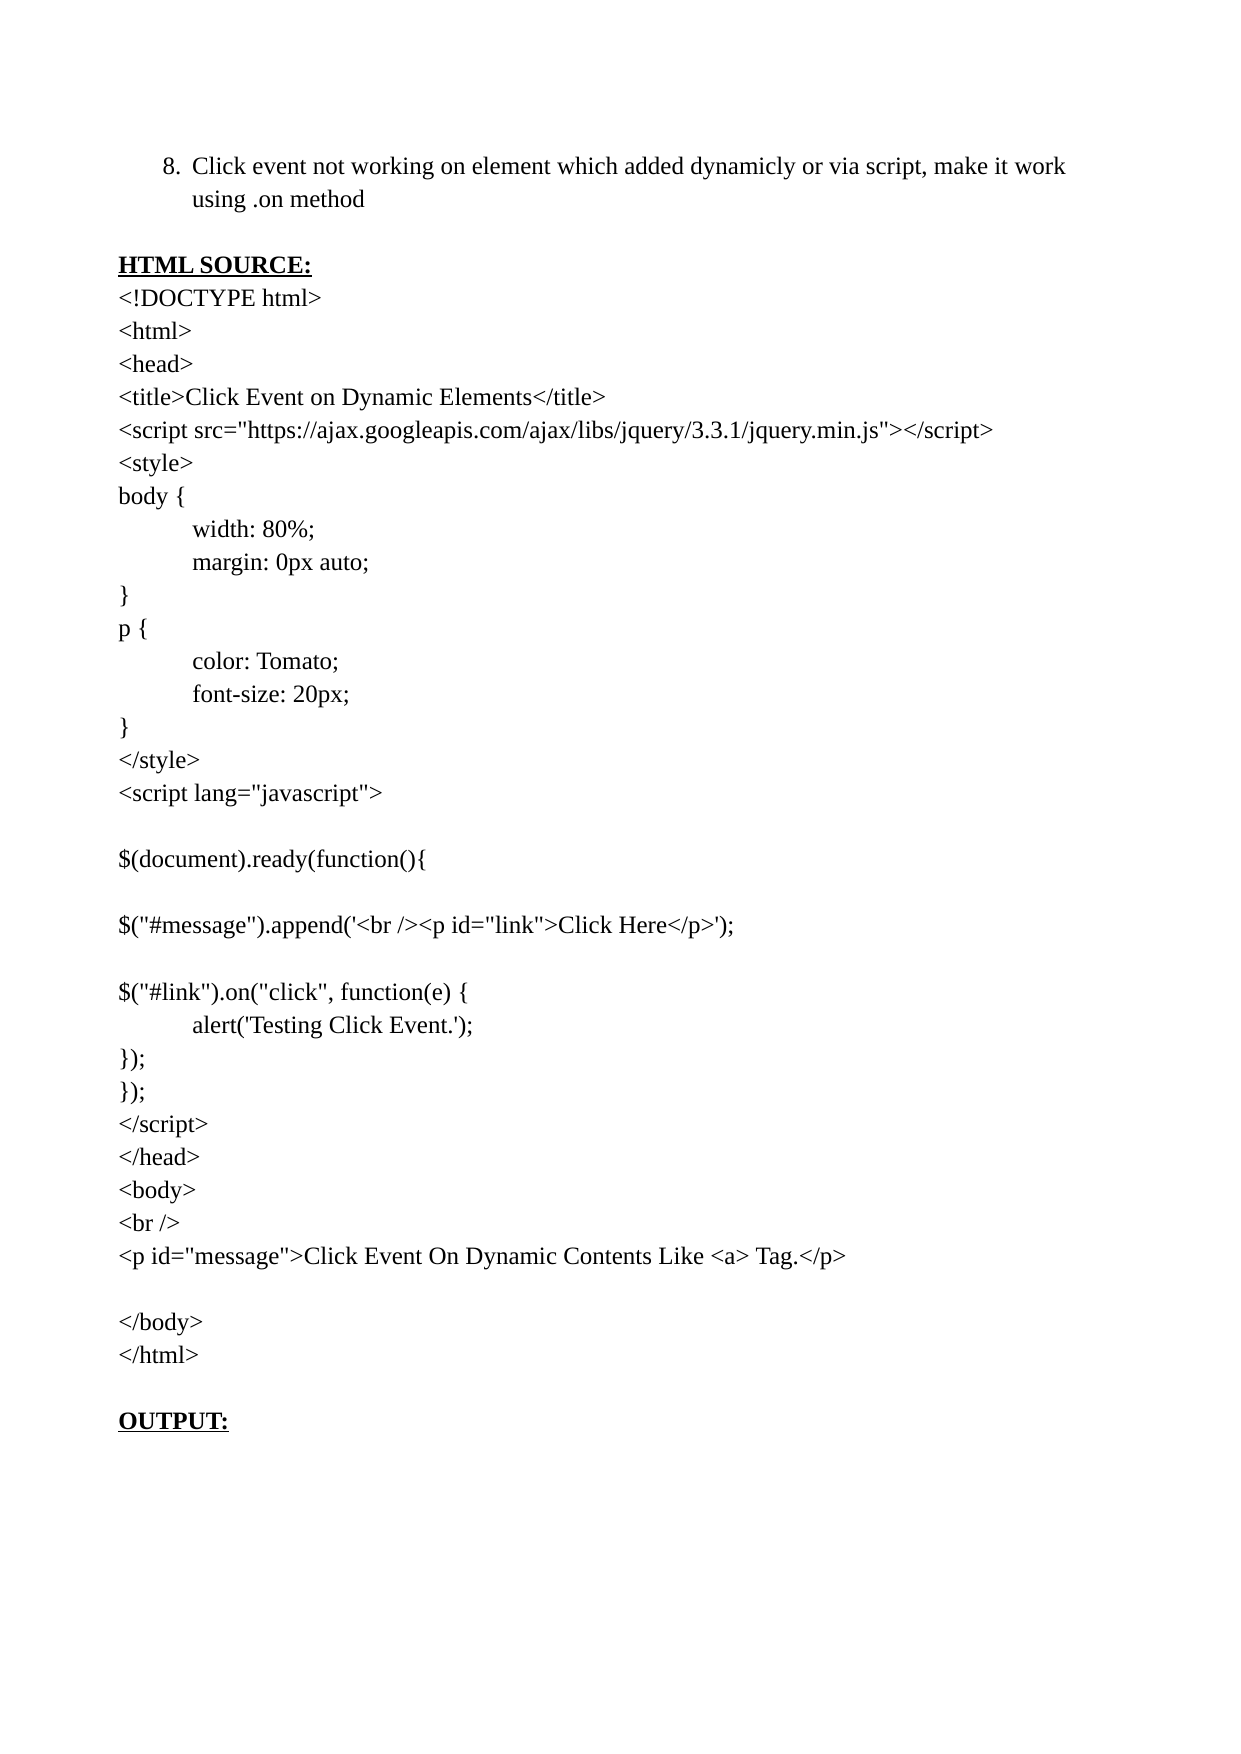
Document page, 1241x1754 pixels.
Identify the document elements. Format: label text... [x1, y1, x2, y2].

list Click event not working on element which added dynamicly or via script, make it work using .on method [162, 151, 1122, 213]
text $(document).ready(function(){ [118, 844, 1122, 873]
text </style> [118, 746, 1122, 774]
text color: Tomato; [118, 646, 1122, 675]
text width: 80%; [118, 514, 1122, 543]
text </html> [118, 1340, 1122, 1369]
text <html> [118, 316, 1122, 345]
text font-size: 20px; [118, 679, 1122, 708]
text <title>Click Event on Dynamic Elements</title> [118, 382, 1122, 411]
text $("#link").on("click", function(e) { [118, 977, 1122, 1005]
text </body> [118, 1307, 1122, 1336]
text }); [118, 1076, 1122, 1104]
text }); [118, 1043, 1122, 1071]
text p { [118, 613, 1122, 642]
text alert('Testing Click Event.'); [118, 1010, 1122, 1038]
text <!DOCTYPE html> [118, 283, 1122, 312]
text <head> [118, 349, 1122, 378]
text $("#message").append('<br /><p id="link">Click Here</p>'); [118, 911, 1122, 939]
text margin: 0px auto; [118, 547, 1122, 576]
text <style> [118, 448, 1122, 477]
text HTML SOURCE: [118, 250, 1122, 279]
text <p id="message">Click Event On Dynamic Contents Like <a> Tag.</p> [118, 1241, 1122, 1269]
text <script lang="javascript"> [118, 778, 1122, 807]
text OUTPUT: [118, 1373, 1122, 1435]
text </script> [118, 1109, 1122, 1137]
text } [118, 712, 1122, 741]
text } [118, 580, 1122, 609]
text <script src="https://ajax.googleapis.com/ajax/libs/jquery/3.3.1/jquery.min.js"></script> [118, 415, 1122, 444]
text <body> [118, 1175, 1122, 1203]
text </head> [118, 1142, 1122, 1171]
text <br /> [118, 1208, 1122, 1237]
text body { [118, 481, 1122, 510]
